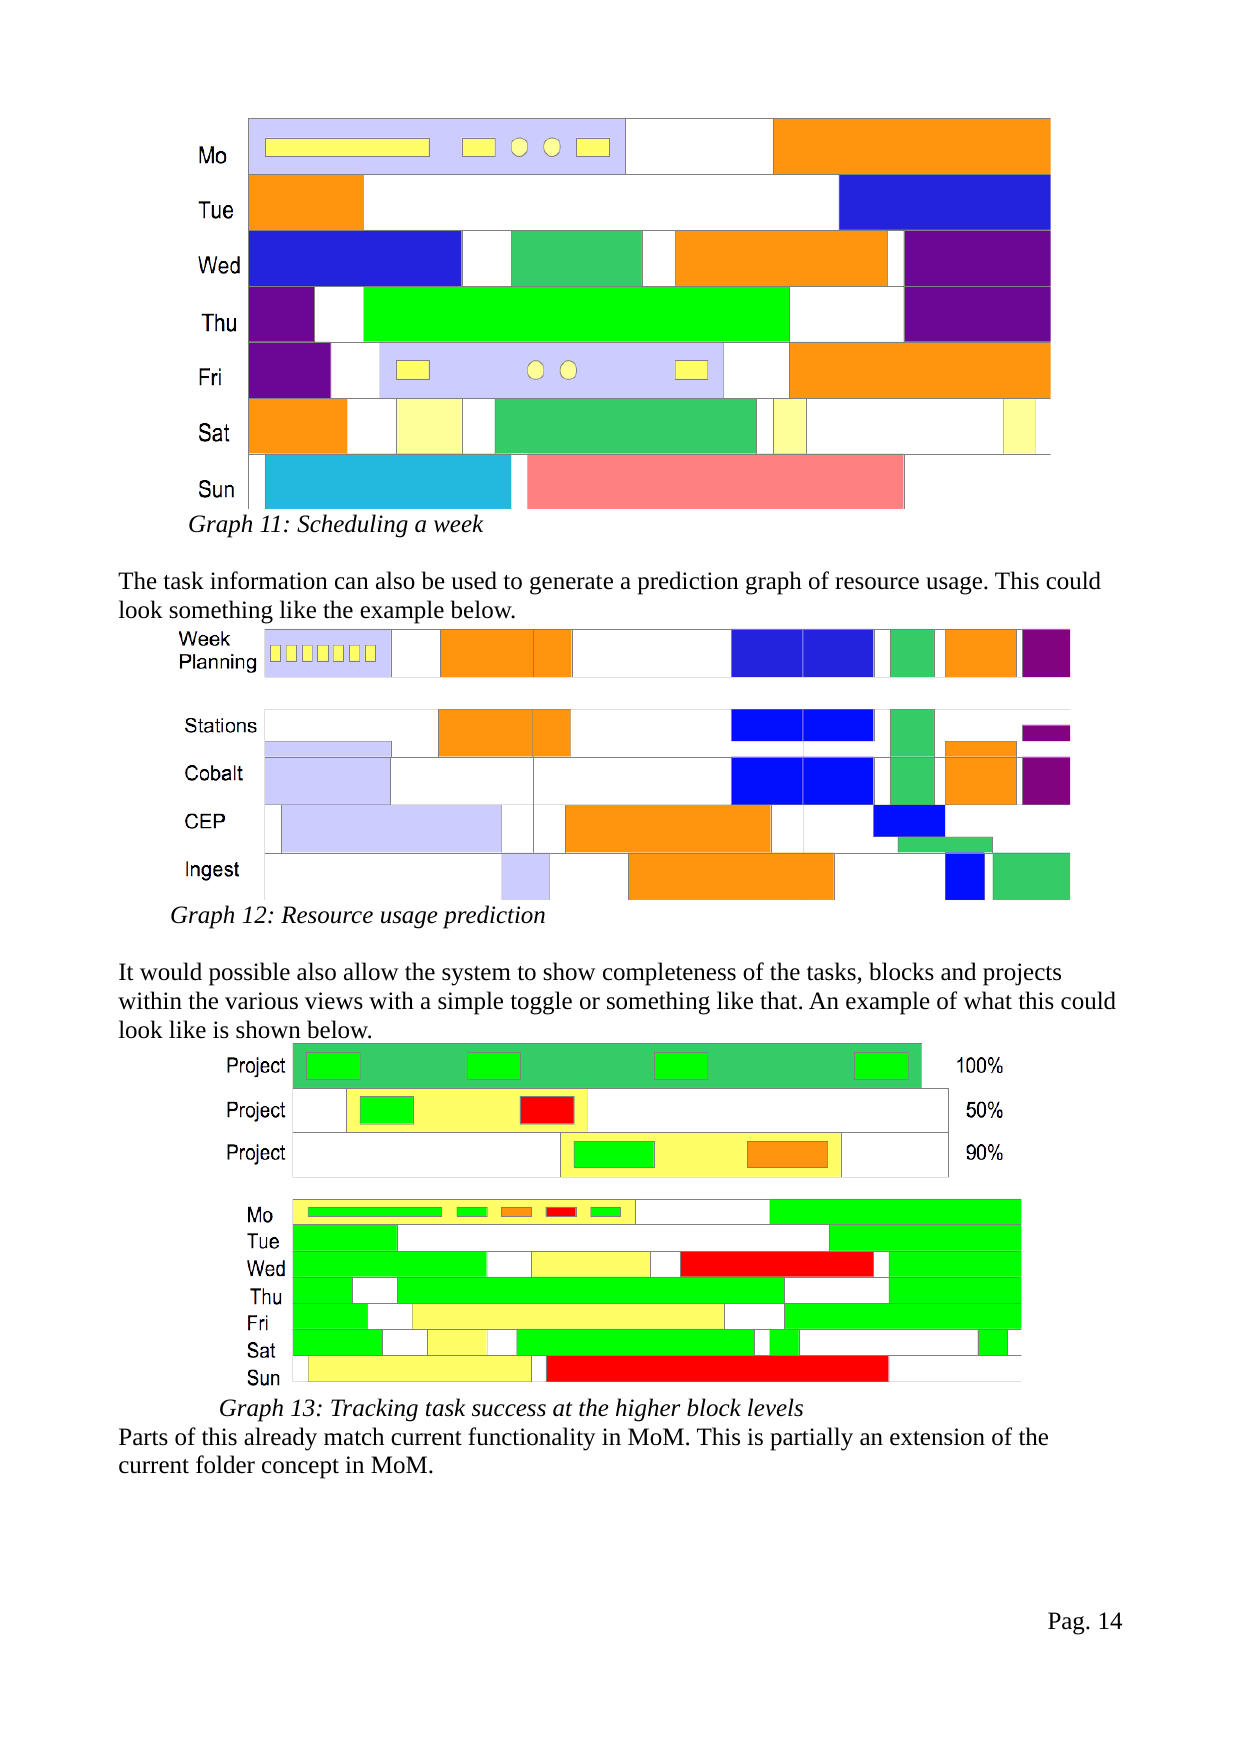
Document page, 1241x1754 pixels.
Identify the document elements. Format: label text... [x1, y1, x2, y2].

picture [170, 623, 1071, 900]
text Graph 13: Tracking task success at the higher block levels [219, 1393, 1022, 1422]
picture [189, 118, 1051, 509]
text The task information can also be used to generate a prediction graph of resource usage. This could look something like the example below. [118, 566, 1122, 624]
text It would possible also allow the system to show completeness of the tasks, blocks and projects within the various views with a simple toggle or something like that. An example of what this could look like is shown below. [118, 957, 1122, 1044]
picture [218, 1043, 1022, 1393]
text Graph 12: Resource usage prediction [170, 900, 1070, 929]
text Parts of this already match current functionality in MoM. This is partially an extension of the current folder concept in MoM. [118, 1044, 1122, 1479]
text Graph 11: Scheduling a week [188, 131, 1052, 538]
